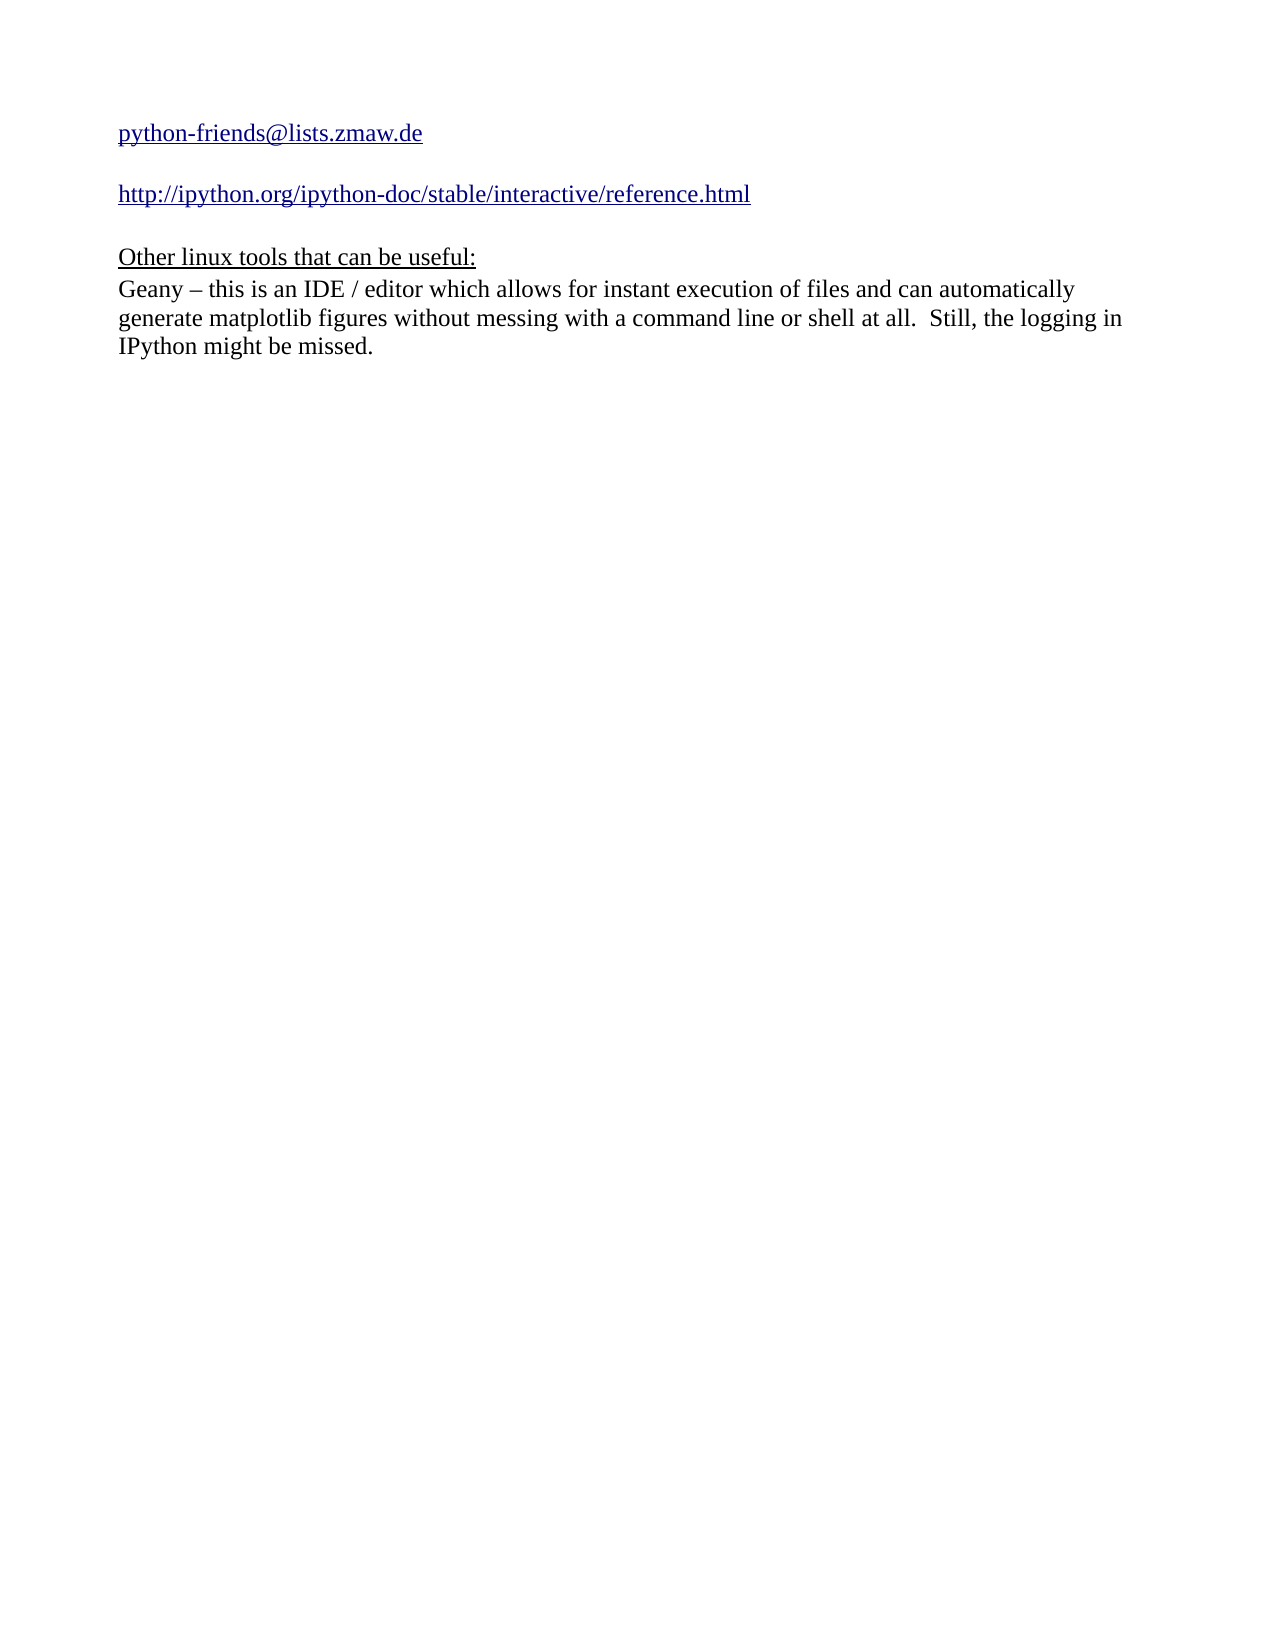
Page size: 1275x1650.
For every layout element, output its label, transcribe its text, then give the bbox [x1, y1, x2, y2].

text Geany – this is an IDE / editor which allows for instant execution of files and can automatically generate matplotlib figures without messing with a command line or shell at all. Still, the logging in IPython might be missed. [118, 274, 1157, 360]
text http://ipython.org/ipython-doc/stable/interactive/reference.html [118, 179, 1157, 207]
text python-friends@lists.zmaw.de [118, 118, 1157, 147]
text Other linux tools that can be useful: [118, 242, 1157, 271]
